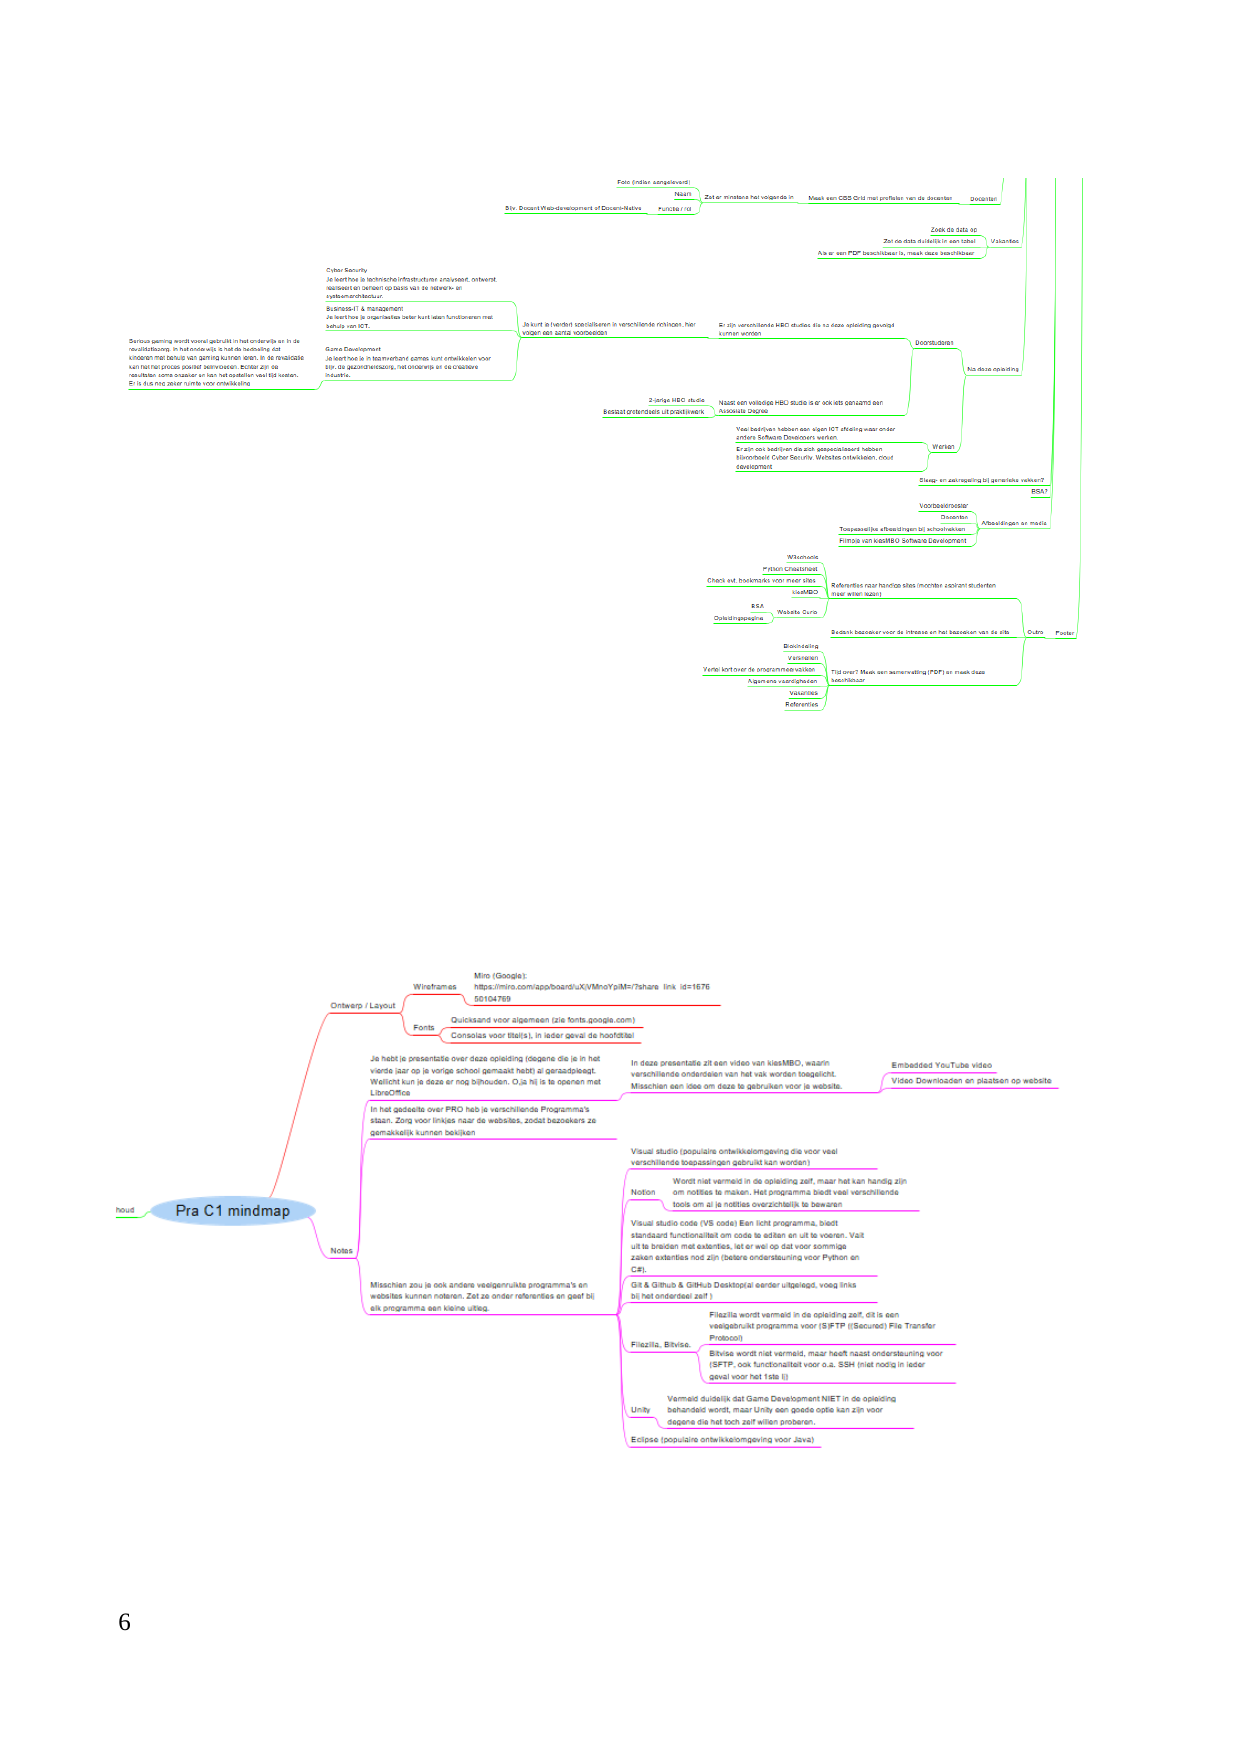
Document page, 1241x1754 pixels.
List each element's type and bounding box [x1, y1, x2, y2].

picture [115, 889, 1120, 1492]
picture [125, 178, 1130, 711]
